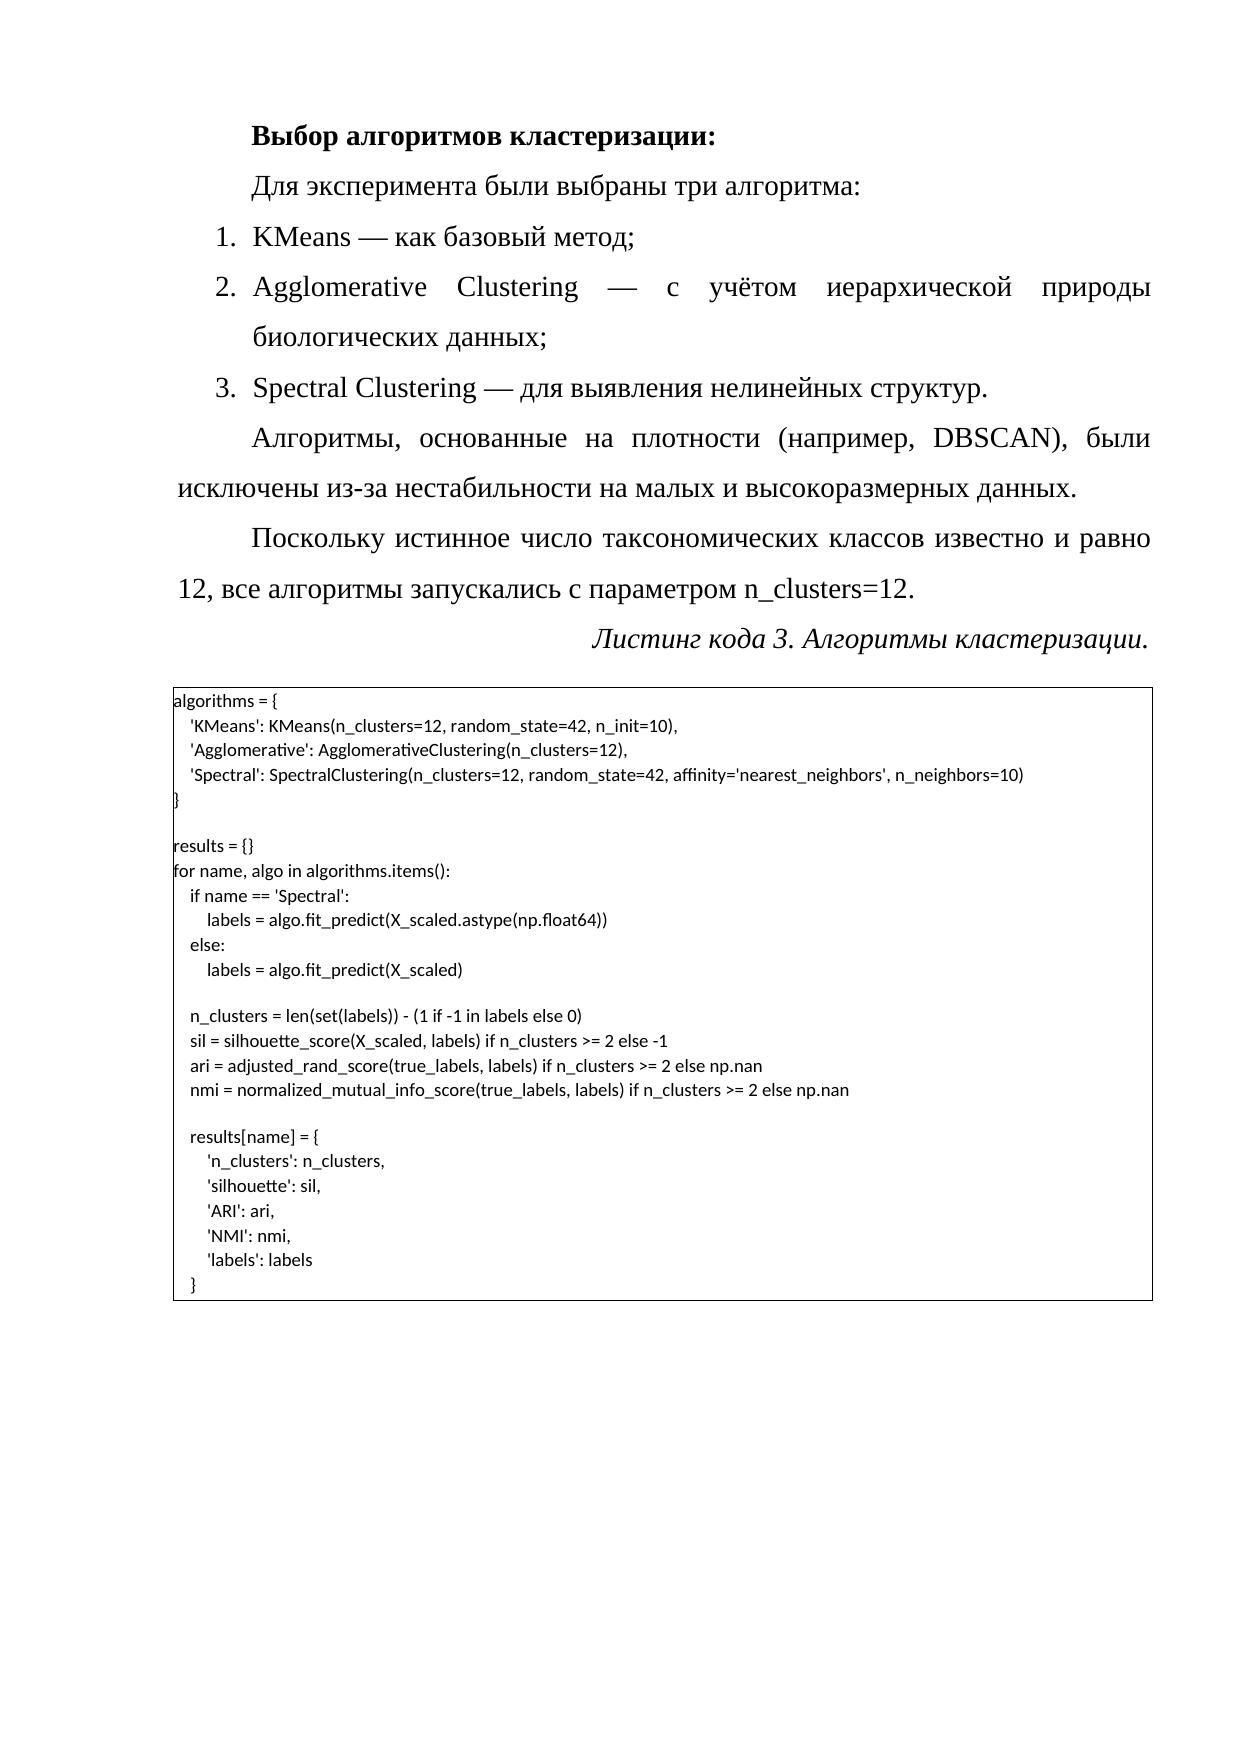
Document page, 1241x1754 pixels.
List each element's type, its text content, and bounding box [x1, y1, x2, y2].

text Поскольку истинное число таксономических классов известно и равно 12, все алгоритмы запускались с параметром n_clusters=12. [177, 521, 1152, 604]
text Алгоритмы, основанные на плотности (например, DBSCAN), были исключены из-за нестабильности на малых и высокоразмерных данных. [177, 420, 1152, 504]
text Листинг кода 3. Алгоритмы кластеризации. [177, 621, 1152, 655]
list Agglomerative Clustering — с учётом иерархической природы биологических данных; [215, 269, 1152, 353]
text Для эксперимента были выбраны три алгоритма: [177, 168, 1152, 202]
text Выбор алгоритмов кластеризации: [177, 118, 1152, 152]
list KMeans — как базовый метод; [215, 219, 1152, 252]
list Spectral Clustering — для выявления нелинейных структур. [215, 370, 1152, 403]
